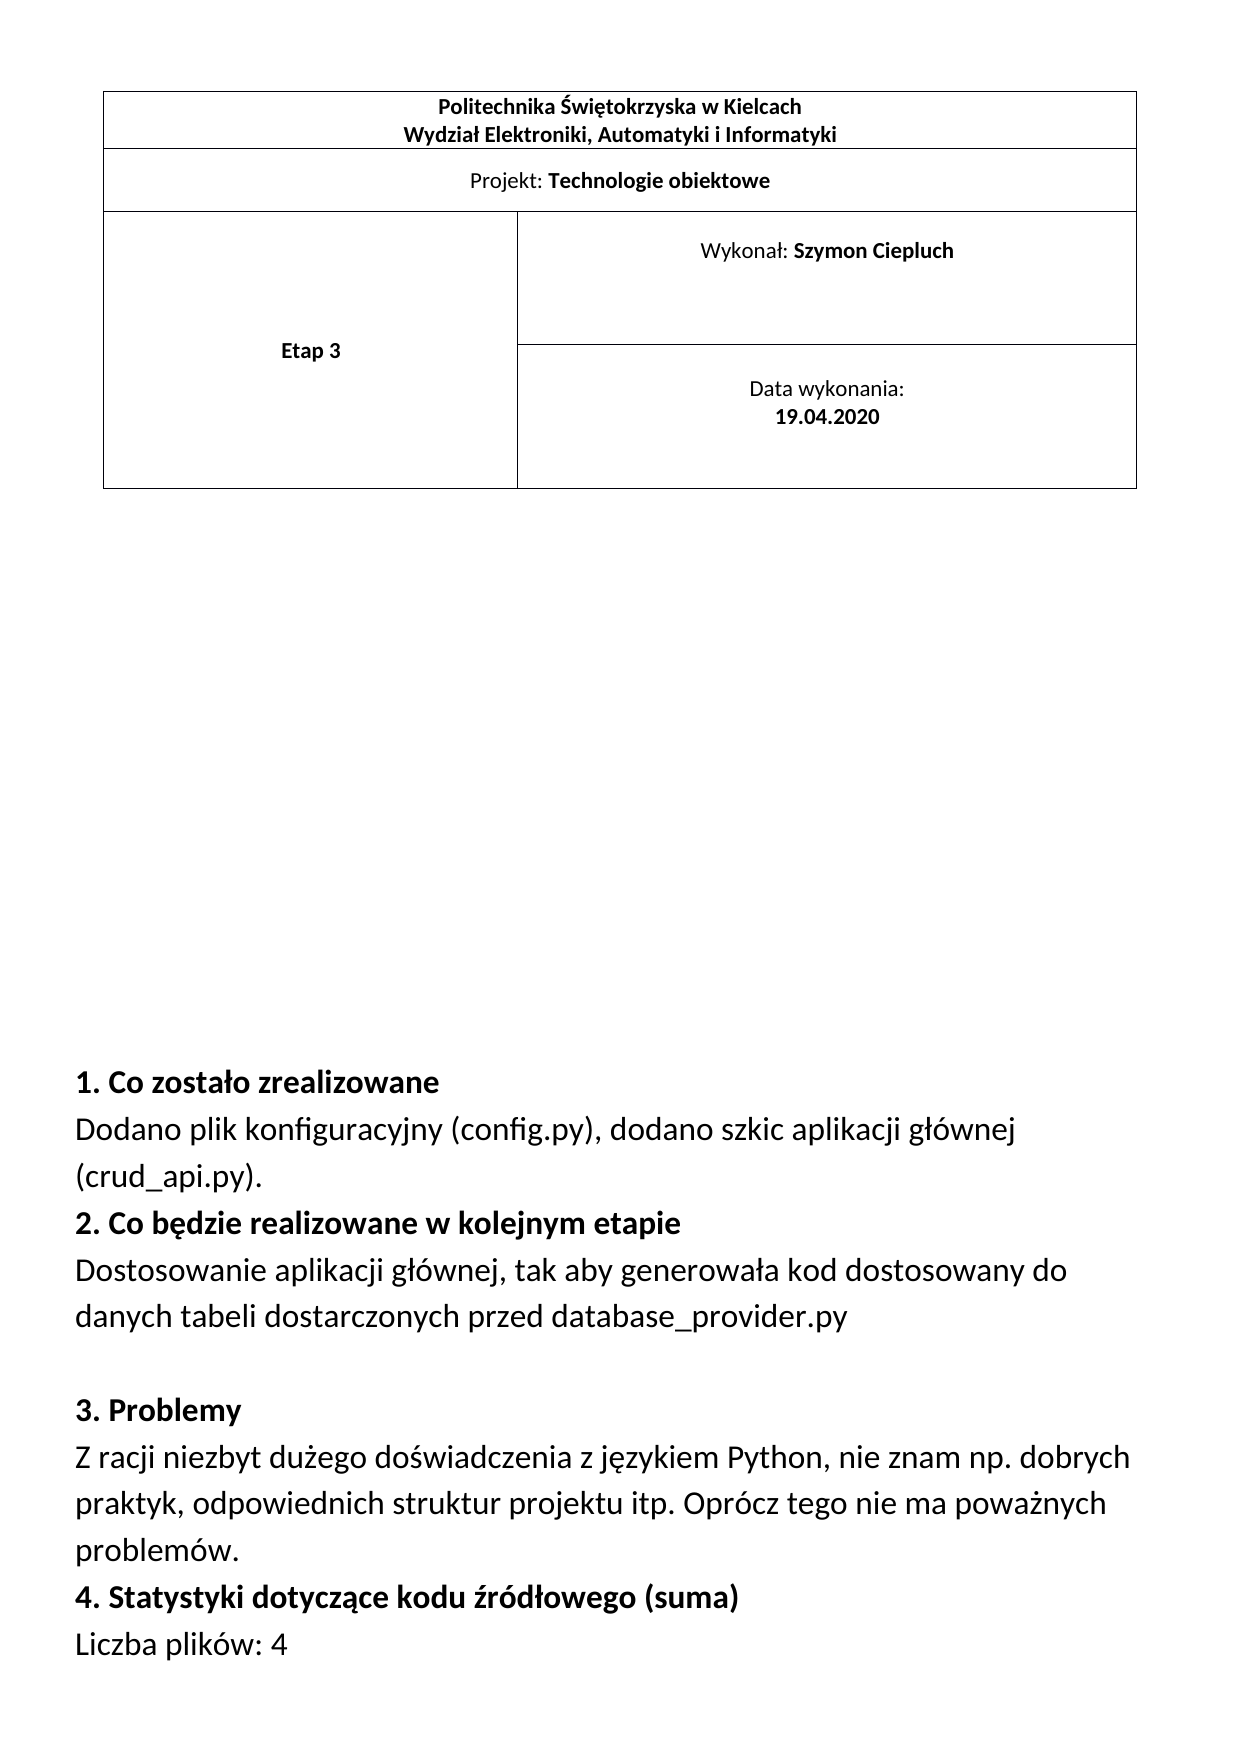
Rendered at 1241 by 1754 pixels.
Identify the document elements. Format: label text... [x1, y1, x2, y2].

list 4. Statystyki dotyczące kodu źródłowego (suma) Liczba plików: 4 [75, 1576, 1165, 1663]
table_cell Etap 3 [104, 212, 517, 488]
list 2. Co będzie realizowane w kolejnym etapie Dostosowanie aplikacji głównej, tak aby generowała kod dostosowany do danych tabeli dostarczonych przed database_provider.py 3. Problemy Z racji niezbyt dużego doświadczenia z językiem Python, nie znam np. dobrych praktyk, odpowiednich struktur projektu itp. Oprócz tego nie ma poważnych problemów. [75, 1202, 1165, 1570]
table_cell Data wykonania: 19.04.2020 [518, 345, 1136, 488]
list 1. Co zostało zrealizowane Dodano plik konfiguracyjny (config.py), dodano szkic aplikacji głównej (crud_api.py). [75, 1061, 1165, 1196]
table_cell Projekt: Technologie obiektowe [104, 149, 1136, 211]
table_cell Wykonał: Szymon Ciepluch [518, 212, 1136, 344]
table_header Politechnika Świętokrzyska w Kielcach Wydział Elektroniki, Automatyki i Informatyki [104, 92, 1136, 148]
